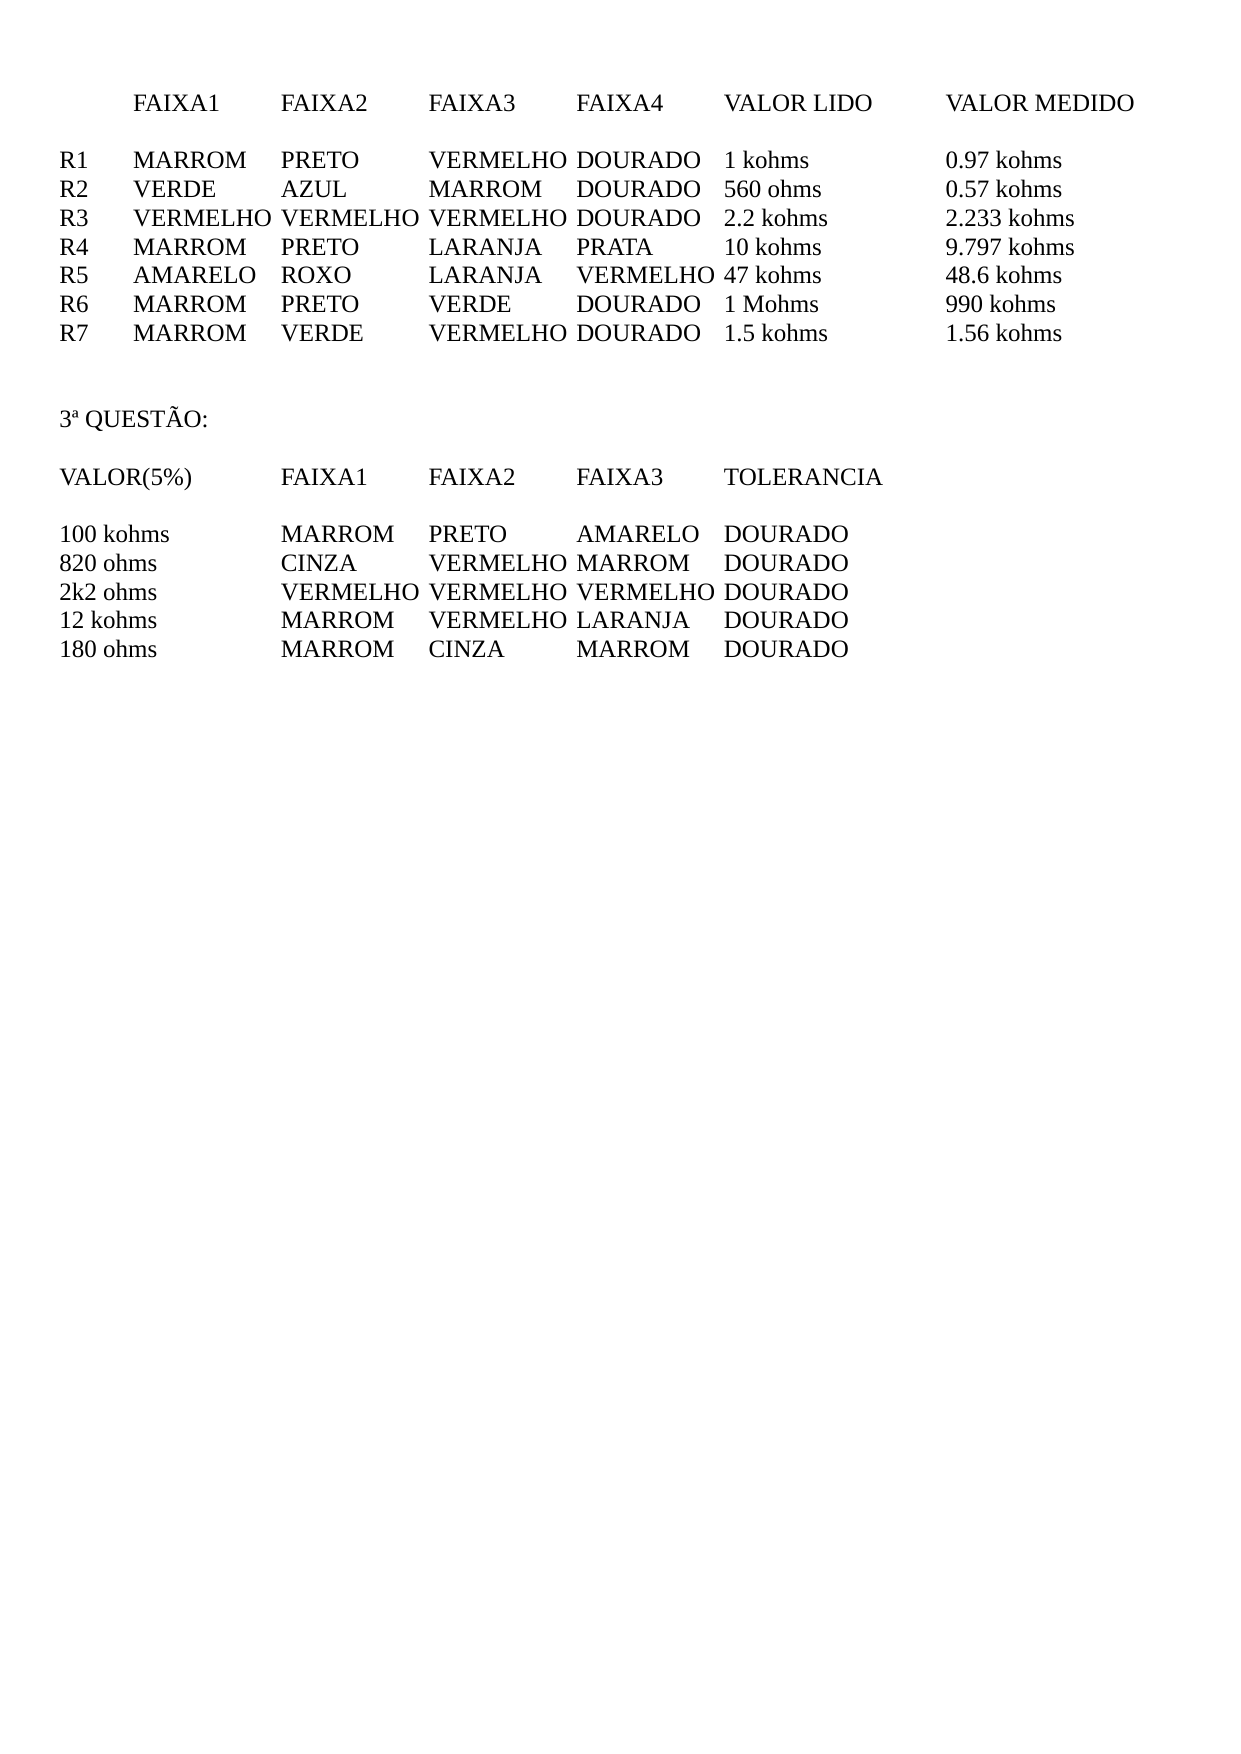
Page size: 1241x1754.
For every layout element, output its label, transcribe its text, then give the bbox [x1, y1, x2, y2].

text R3 VERMELHO VERMELHO VERMELHO DOURADO 2.2 kohms 2.233 kohms [59, 203, 1181, 232]
text 180 ohms MARROM CINZA MARROM DOURADO [59, 634, 1181, 663]
text R7 MARROM VERDE VERMELHO DOURADO 1.5 kohms 1.56 kohms [59, 318, 1181, 347]
text R1 MARROM PRETO VERMELHO DOURADO 1 kohms 0.97 kohms [59, 145, 1181, 174]
text VALOR(5%) FAIXA1 FAIXA2 FAIXA3 TOLERANCIA [59, 462, 1181, 490]
text R2 VERDE AZUL MARROM DOURADO 560 ohms 0.57 kohms [59, 174, 1181, 203]
text 2k2 ohms VERMELHO VERMELHO VERMELHO DOURADO [59, 577, 1181, 605]
text 100 kohms MARROM PRETO AMARELO DOURADO [59, 519, 1181, 548]
text R6 MARROM PRETO VERDE DOURADO 1 Mohms 990 kohms [59, 289, 1181, 318]
text 12 kohms MARROM VERMELHO LARANJA DOURADO [59, 605, 1181, 634]
text R4 MARROM PRETO LARANJA PRATA 10 kohms 9.797 kohms [59, 232, 1181, 260]
text 820 ohms CINZA VERMELHO MARROM DOURADO [59, 548, 1181, 577]
text R5 AMARELO ROXO LARANJA VERMELHO 47 kohms 48.6 kohms [59, 260, 1181, 289]
text FAIXA1 FAIXA2 FAIXA3 FAIXA4 VALOR LIDO VALOR MEDIDO [59, 88, 1181, 117]
text 3ª QUESTÃO: [59, 404, 1181, 433]
